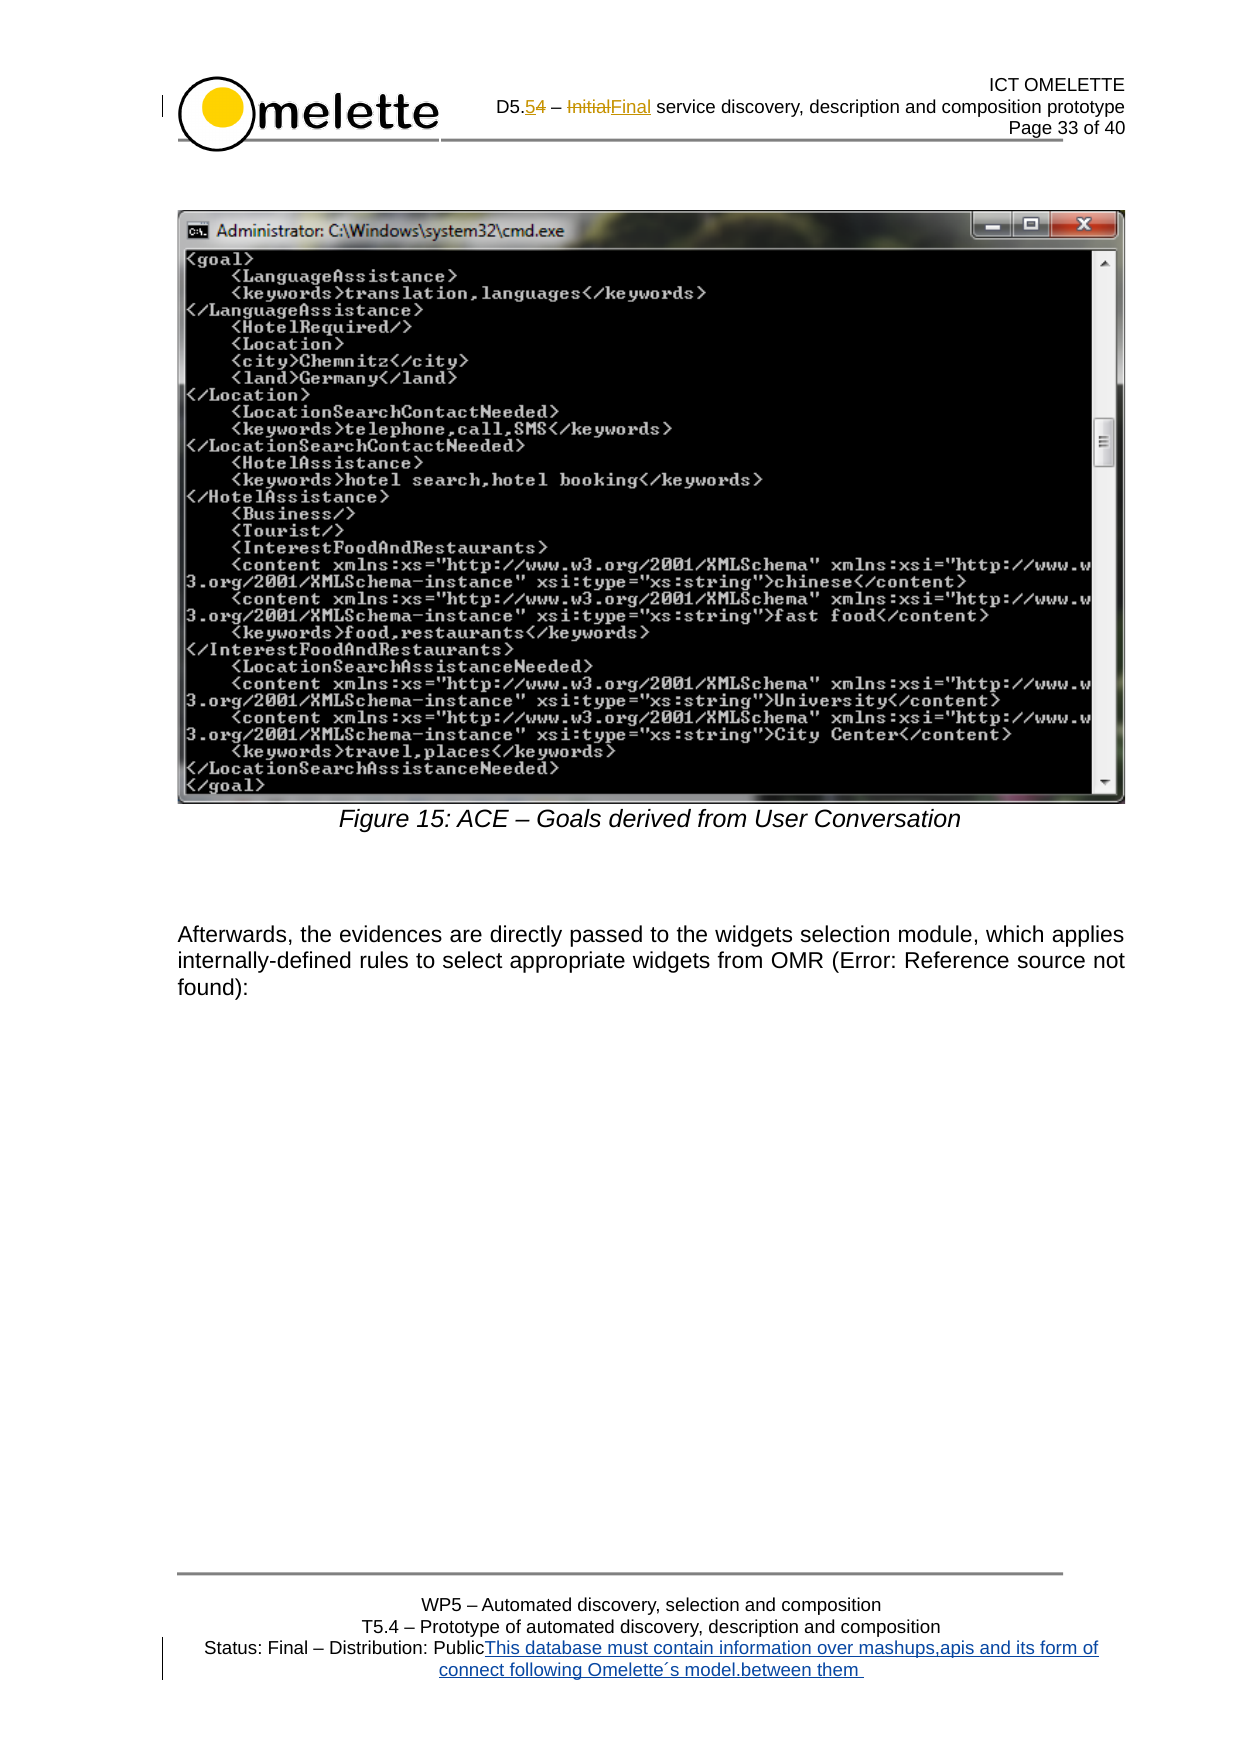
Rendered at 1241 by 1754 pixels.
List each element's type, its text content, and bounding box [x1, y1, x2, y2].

text Afterwards, the evidences are directly passed to the widgets selection module, which applies internally-defined rules to select appropriate widgets from OMR (Error: No se encuentra la fuente de referencia): [177, 921, 1125, 1000]
text Figure 15: ACE – Goals derived from User Conversation [177, 804, 1125, 833]
picture [177, 210, 1126, 804]
picture [178, 76, 439, 152]
